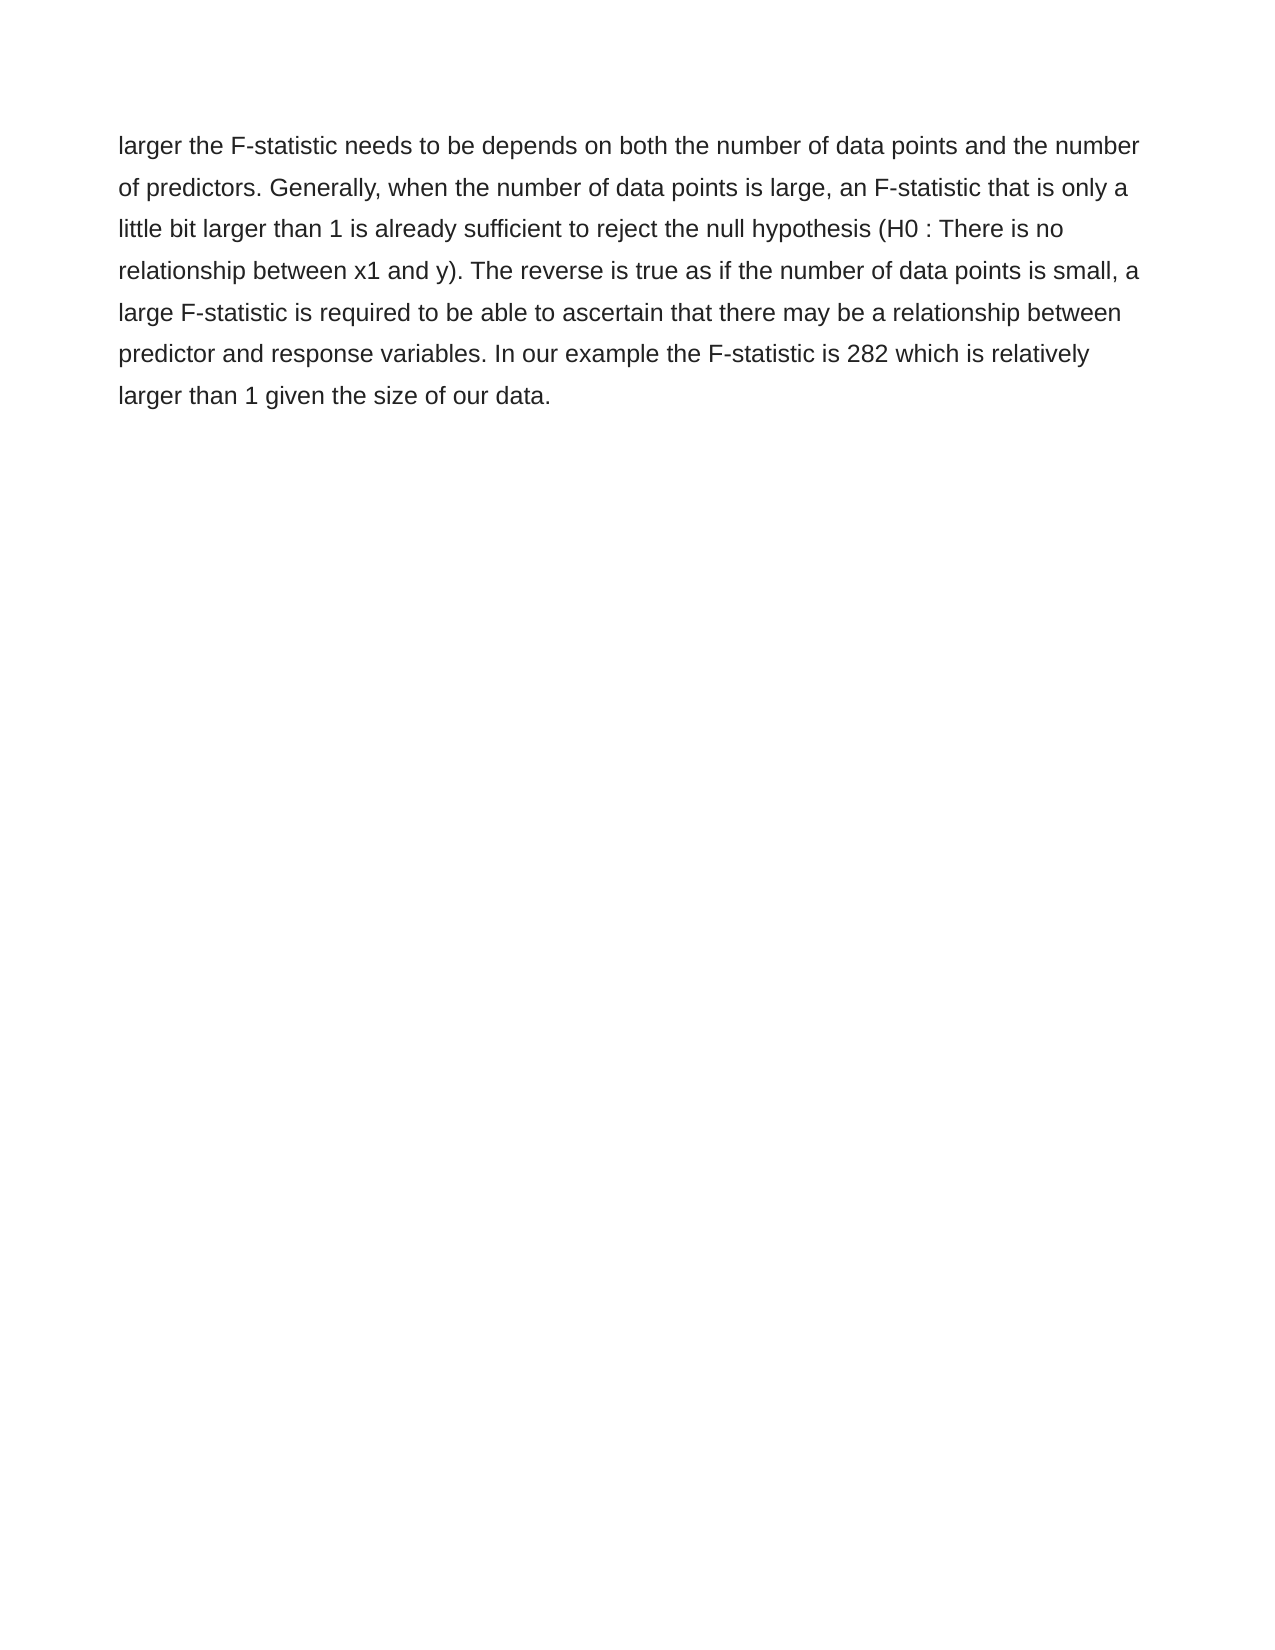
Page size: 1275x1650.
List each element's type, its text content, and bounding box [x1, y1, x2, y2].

text larger the F-statistic needs to be depends on both the number of data points and the number of predictors. Generally, when the number of data points is large, an F-statistic that is only a little bit larger than 1 is already sufficient to reject the null hypothesis (H0 : There is no relationship between x1 and y). The reverse is true as if the number of data points is small, a large F-statistic is required to be able to ascertain that there may be a relationship between predictor and response variables. In our example the F-statistic is 282 which is relatively larger than 1 given the size of our data. [118, 118, 1157, 410]
